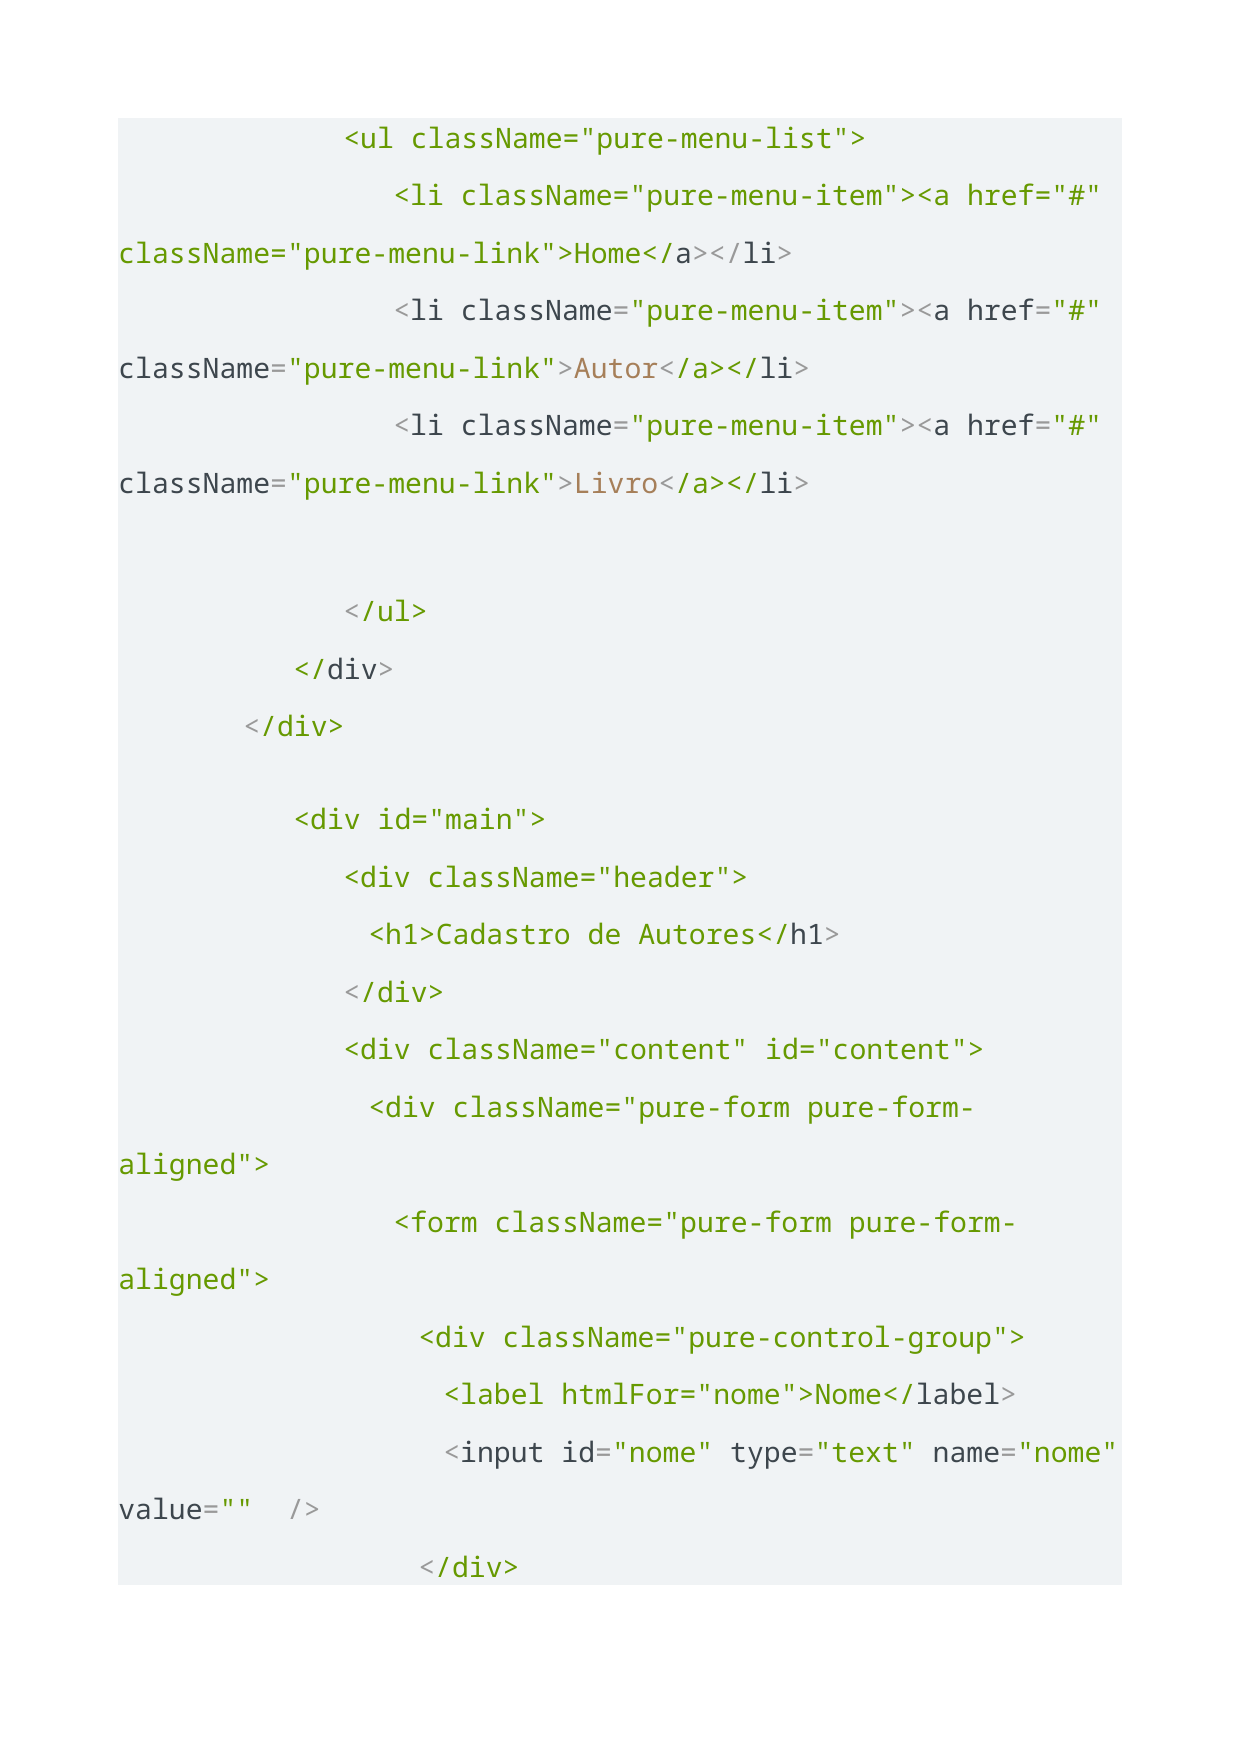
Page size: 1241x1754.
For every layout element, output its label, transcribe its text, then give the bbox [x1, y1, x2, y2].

text <div id="main"> [118, 799, 1122, 838]
text </div> [118, 1547, 1122, 1585]
text <input id="nome" type="text" name="nome" value="" /> [118, 1432, 1122, 1528]
text <form className="pure-form pure-form-aligned"> [118, 1202, 1122, 1298]
text <div className="pure-form pure-form-aligned"> [118, 1087, 1122, 1183]
text </ul> [118, 591, 1122, 630]
text <div className="content" id="content"> [118, 1029, 1122, 1068]
text <ul className="pure-menu-list"> [118, 118, 1122, 156]
text <h1>Cadastro de Autores</h1> [118, 914, 1122, 953]
text <li className="pure-menu-item"><a href="#" className="pure-menu-link">Home</a></li> [118, 176, 1122, 271]
text <div className="header"> [118, 857, 1122, 895]
text <div className="pure-control-group"> [118, 1317, 1122, 1355]
text <li className="pure-menu-item"><a href="#" className="pure-menu-link">Livro</a></li> [118, 406, 1122, 501]
text </div> [118, 972, 1122, 1010]
text <li className="pure-menu-item"><a href="#" className="pure-menu-link">Autor</a></li> [118, 291, 1122, 386]
text </div> [118, 649, 1122, 687]
text </div> [118, 706, 1122, 745]
text <label htmlFor="nome">Nome</label> [118, 1374, 1122, 1413]
